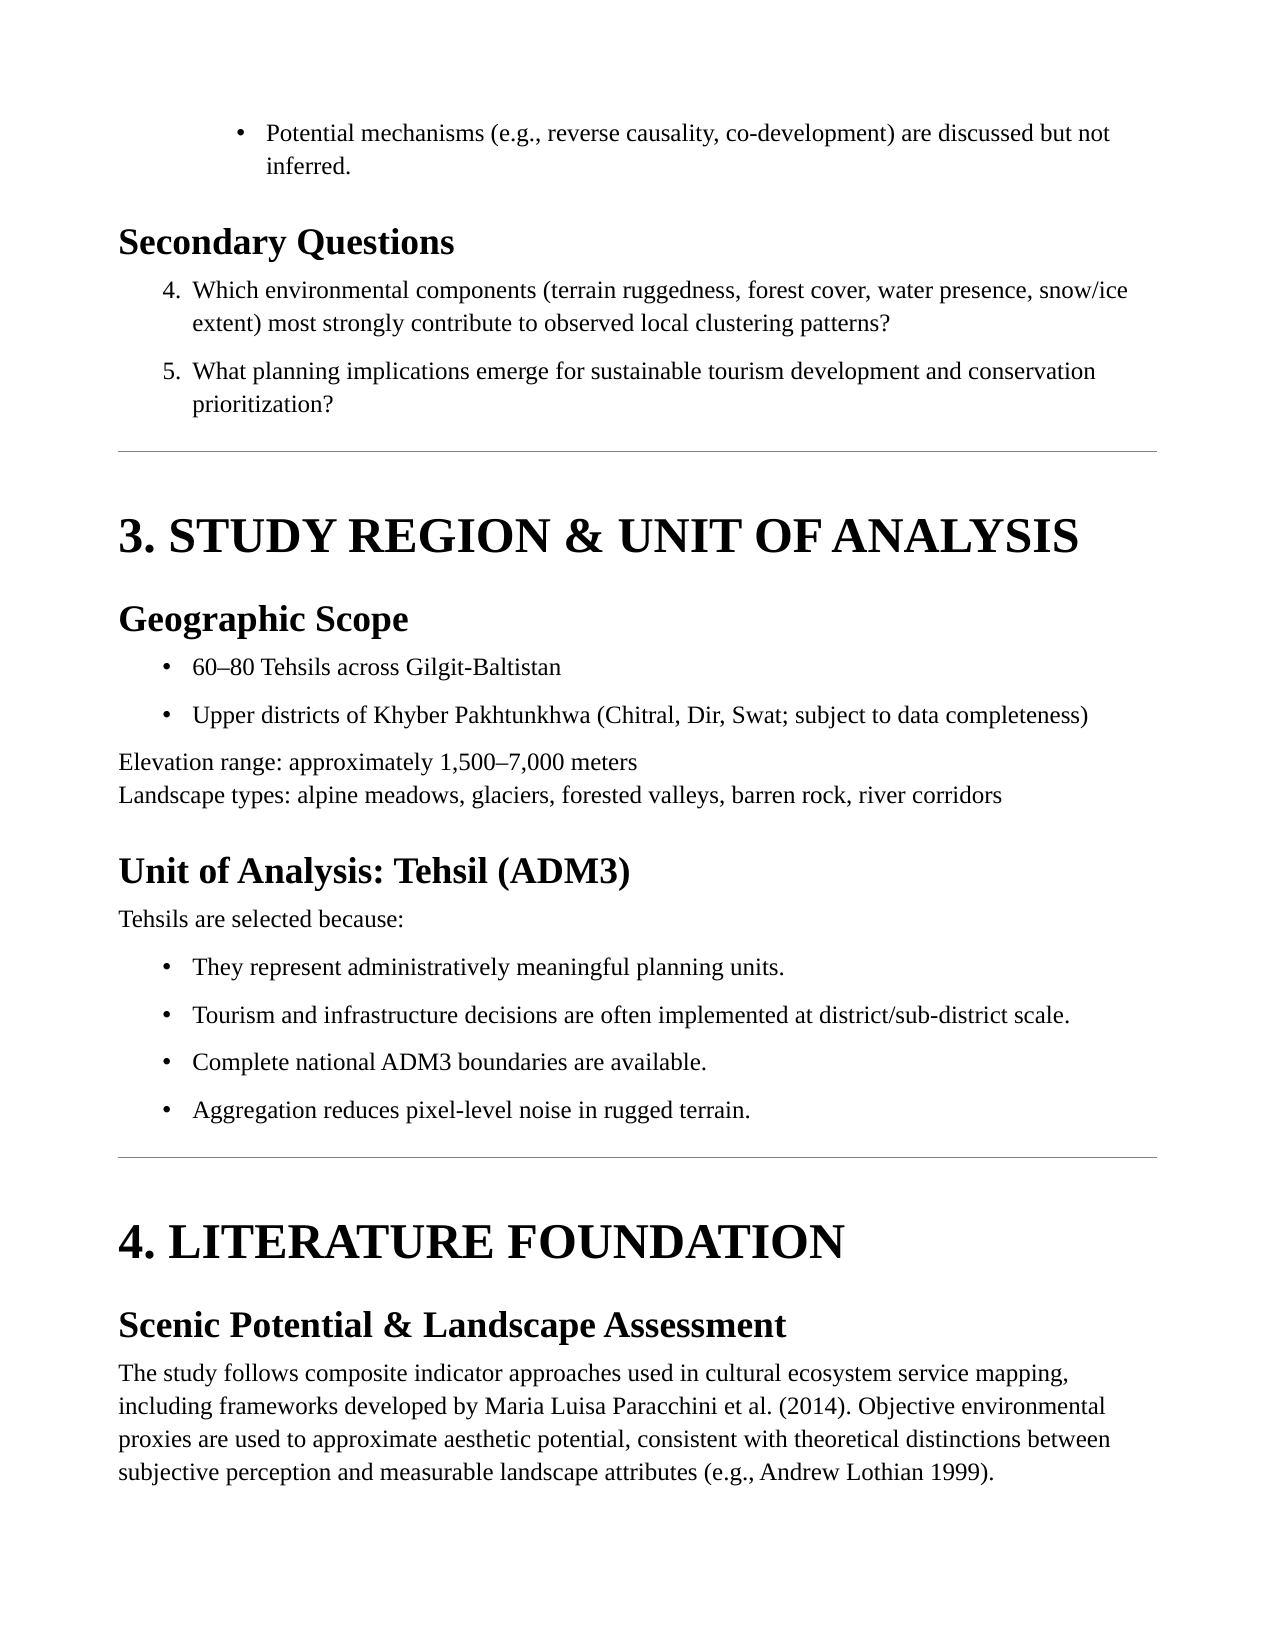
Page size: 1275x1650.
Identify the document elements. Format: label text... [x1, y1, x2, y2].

subtitle 3. STUDY REGION & UNIT OF ANALYSIS [118, 506, 1157, 563]
list They represent administratively meaningful planning units. [162, 952, 1157, 981]
list Upper districts of Khyber Pakhtunkhwa (Chitral, Dir, Swat; subject to data completeness) [162, 700, 1157, 728]
text The study follows composite indicator approaches used in cultural ecosystem service mapping, including frameworks developed by Maria Luisa Paracchini et al. (2014). Objective environmental proxies are used to approximate aesthetic potential, consistent with theoretical distinctions between subjective perception and measurable landscape attributes (e.g., Andrew Lothian 1999). [118, 1358, 1157, 1486]
subtitle Scenic Potential & Landscape Assessment [118, 1303, 1157, 1346]
list Aggregation reduces pixel-level noise in rugged terrain. [162, 1095, 1157, 1124]
text Tehsils are selected because: [118, 904, 1157, 933]
list What planning implications emerge for sustainable tourism development and conservation prioritization? [162, 356, 1157, 418]
list Potential mechanisms (e.g., reverse causality, co-development) are discussed but not inferred. [236, 118, 1157, 180]
subtitle 4. LITERATURE FOUNDATION [118, 1212, 1157, 1269]
list Which environmental components (terrain ruggedness, forest cover, water presence, snow/ice extent) most strongly contribute to observed local clustering patterns? [162, 275, 1157, 337]
text Elevation range: approximately 1,500–7,000 meters Landscape types: alpine meadows, glaciers, forested valleys, barren rock, river corridors [118, 747, 1157, 809]
list Tourism and infrastructure decisions are often implemented at district/sub-district scale. [162, 1000, 1157, 1028]
subtitle Secondary Questions [118, 219, 1157, 263]
list Complete national ADM3 boundaries are available. [162, 1047, 1157, 1076]
subtitle Unit of Analysis: Tehsil (ADM3) [118, 849, 1157, 892]
subtitle Geographic Scope [118, 597, 1157, 640]
list 60–80 Tehsils across Gilgit-Baltistan [162, 652, 1157, 681]
